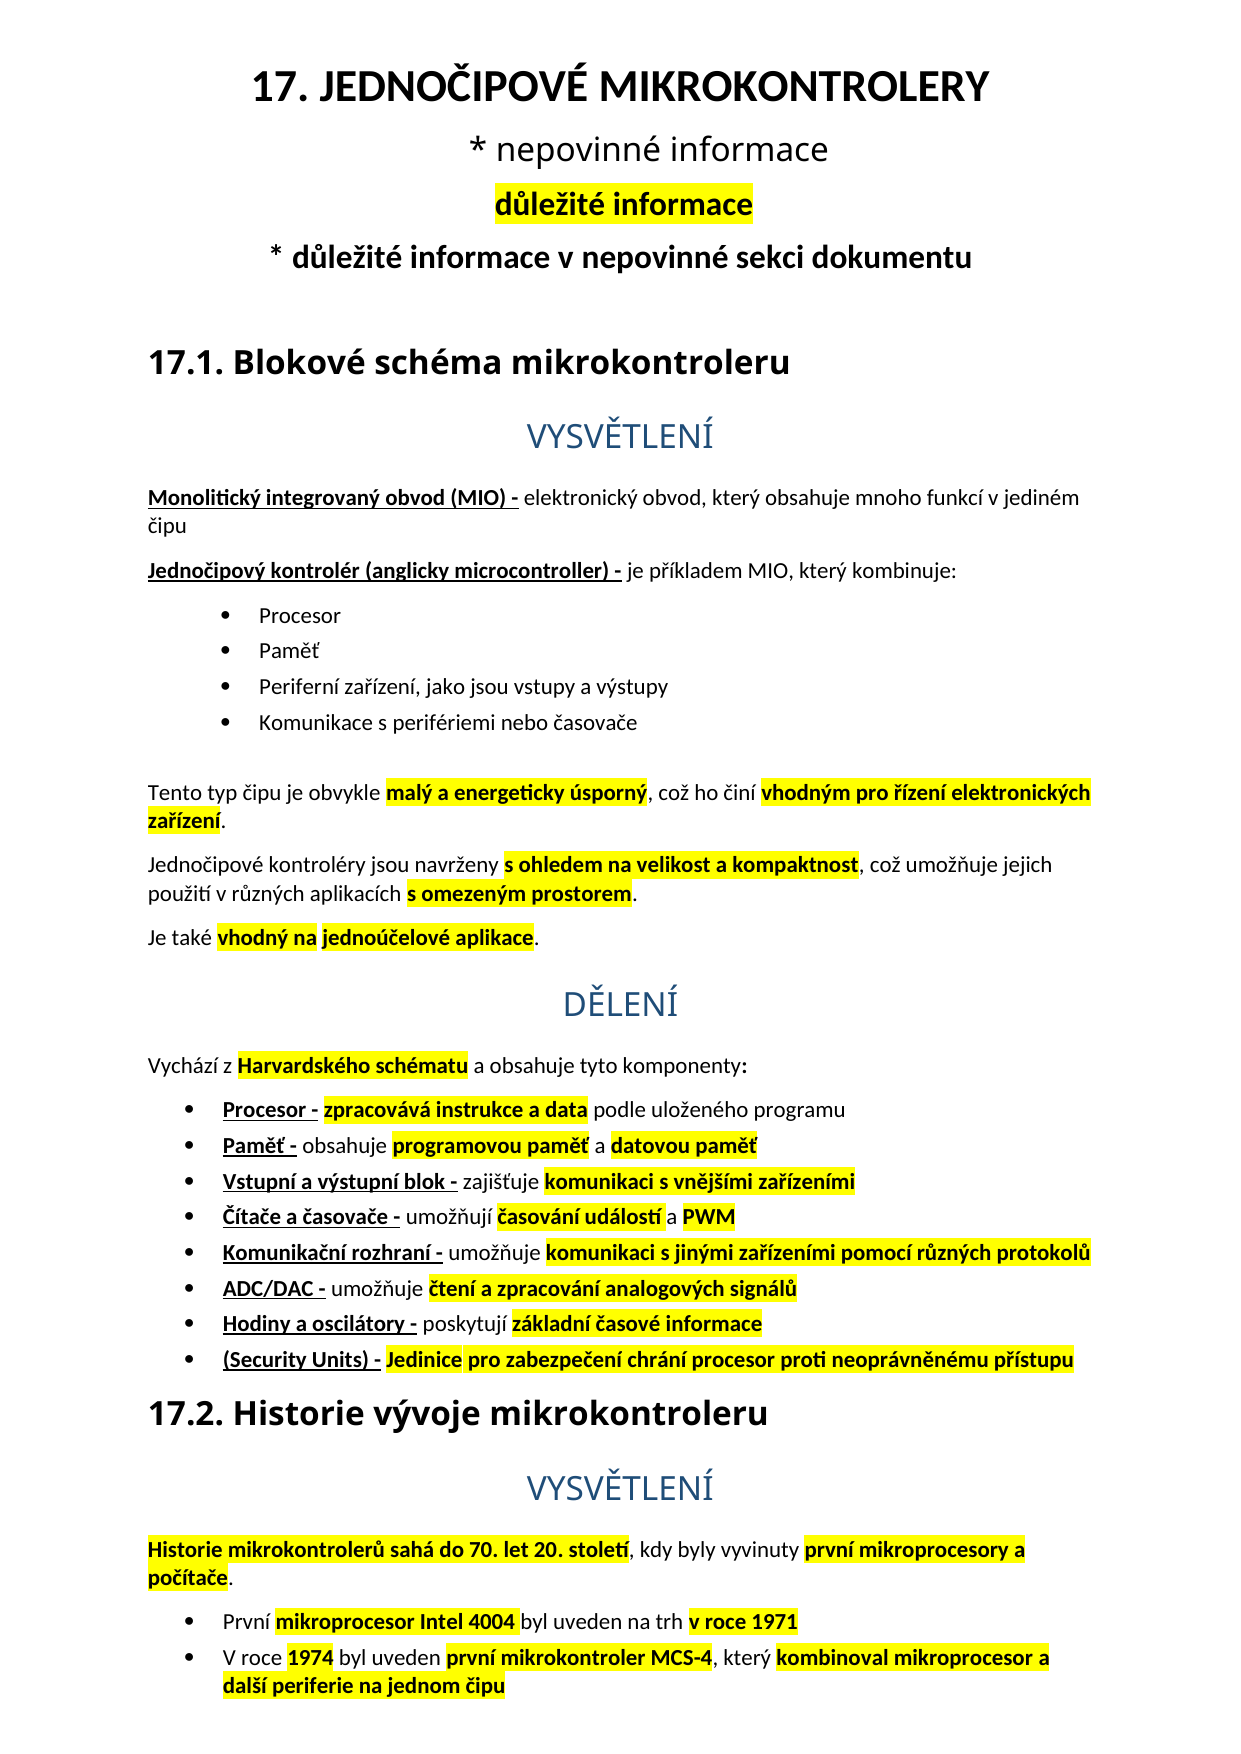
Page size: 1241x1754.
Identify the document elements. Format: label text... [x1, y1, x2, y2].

text Historie mikrokontrolerů sahá do 70. let 20. století, kdy byly vyvinuty první mikroprocesory a počítače. [148, 1535, 1093, 1591]
text Monolitický integrovaný obvod (MIO) - elektronický obvod, který obsahuje mnoho funkcí v jediném čipu [148, 483, 1093, 539]
list Vstupní a výstupní blok - zajišťuje komunikaci s vnějšími zařízeními [185, 1167, 1093, 1195]
list Procesor - zpracovává instrukce a data podle uloženého programu [185, 1096, 1093, 1124]
subtitle dělení [148, 981, 1093, 1026]
text Tento typ čipu je obvykle malý a energeticky úsporný, což ho činí vhodným pro řízení elektronických zařízení. [148, 778, 1093, 834]
list Komunikace s perifériemi nebo časovače [221, 708, 1093, 736]
list Procesor [221, 601, 1093, 629]
list První mikroprocesor Intel 4004 byl uveden na trh v roce 1971 [185, 1607, 1093, 1635]
list (Security Units) - Jedinice pro zabezpečení chrání procesor proti neoprávněnému přístupu [185, 1345, 1093, 1373]
list Komunikační rozhraní - umožňuje komunikaci s jinými zařízeními pomocí různých protokolů [185, 1238, 1093, 1266]
subtitle 17. JEDNOČIPOVÉ MIKROKONTROLERY [148, 57, 1093, 113]
subtitle 17.1. Blokové schéma mikrokontroleru [148, 338, 1093, 384]
list Periferní zařízení, jako jsou vstupy a výstupy [221, 672, 1093, 700]
text Je také vhodný na jednoúčelové aplikace. [148, 923, 1093, 951]
list ADC/DAC - umožňuje čtení a zpracování analogových signálů [185, 1274, 1093, 1302]
text Vychází z Harvardského schématu a obsahuje tyto komponenty: [148, 1051, 1093, 1079]
subtitle 17.2. Historie vývoje mikrokontroleru [148, 1390, 1093, 1435]
subtitle vysvětlení [148, 1464, 1093, 1510]
list Paměť [221, 637, 1093, 664]
subtitle * nepovinné informace [148, 125, 1093, 171]
list Paměť - obsahuje programovou paměť a datovou paměť [185, 1131, 1093, 1159]
text Jednočipový kontrolér (anglicky microcontroller) - je příkladem MIO, který kombinuje: [148, 556, 1093, 584]
list Čítače a časovače - umožňují časování událostí a PWM [185, 1202, 1093, 1231]
list V roce 1974 byl uveden první mikrokontroler MCS-4, který kombinoval mikroprocesor a další periferie na jednom čipu [185, 1643, 1093, 1699]
subtitle důležité informace [148, 183, 1093, 224]
list Hodiny a oscilátory - poskytují základní časové informace [185, 1309, 1093, 1337]
text Jednočipové kontroléry jsou navrženy s ohledem na velikost a kompaktnost, což umožňuje jejich použití v různých aplikacích s omezeným prostorem. [148, 851, 1093, 907]
text * důležité informace v nepovinné sekci dokumentu [148, 236, 1093, 277]
subtitle VYSVĚTLENÍ [148, 413, 1093, 458]
